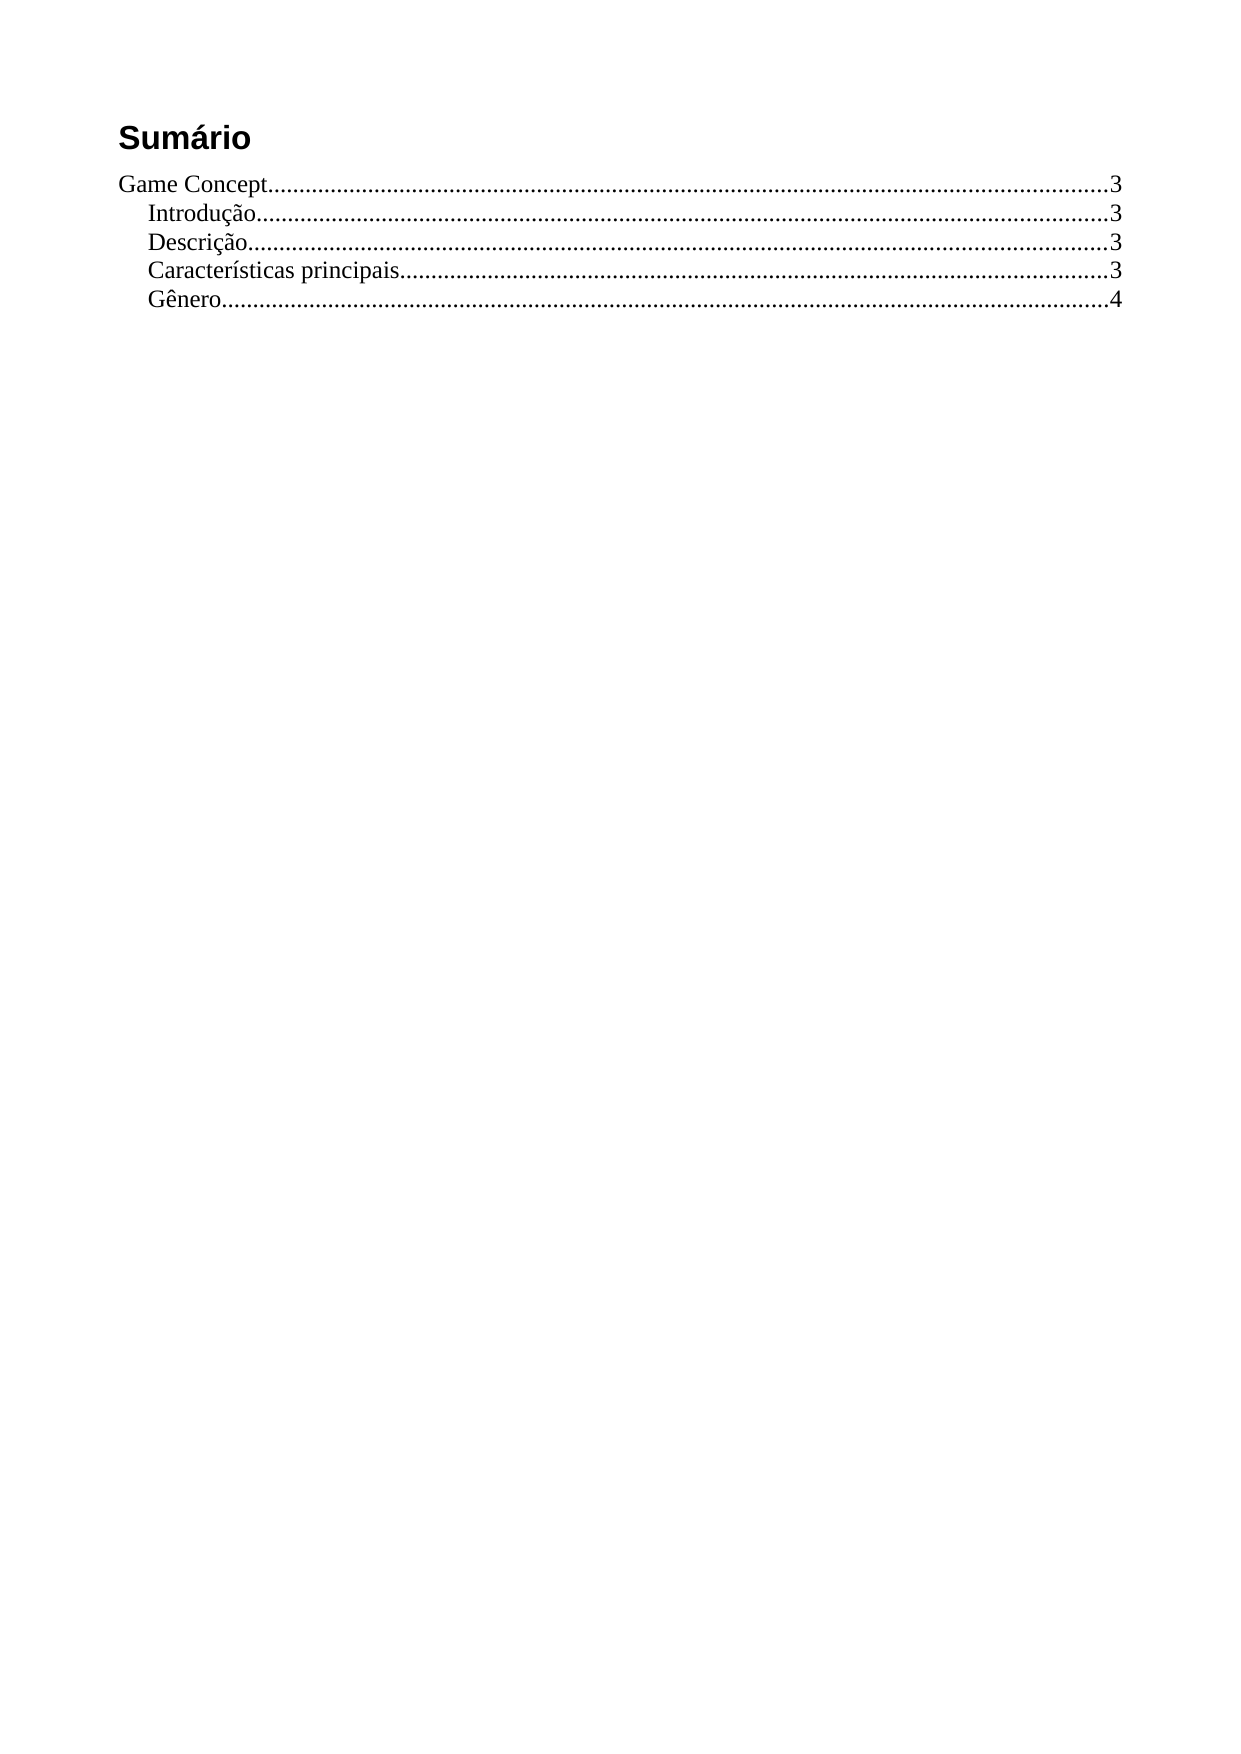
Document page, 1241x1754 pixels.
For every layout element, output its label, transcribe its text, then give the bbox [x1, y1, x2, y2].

text Game Concept 3 [118, 169, 1122, 198]
text Características principais 3 [148, 255, 1122, 284]
subtitle Sumário [118, 118, 1122, 157]
text Descrição 3 [148, 227, 1122, 255]
text Introdução 3 [148, 198, 1122, 227]
text Gênero 4 [148, 284, 1122, 313]
